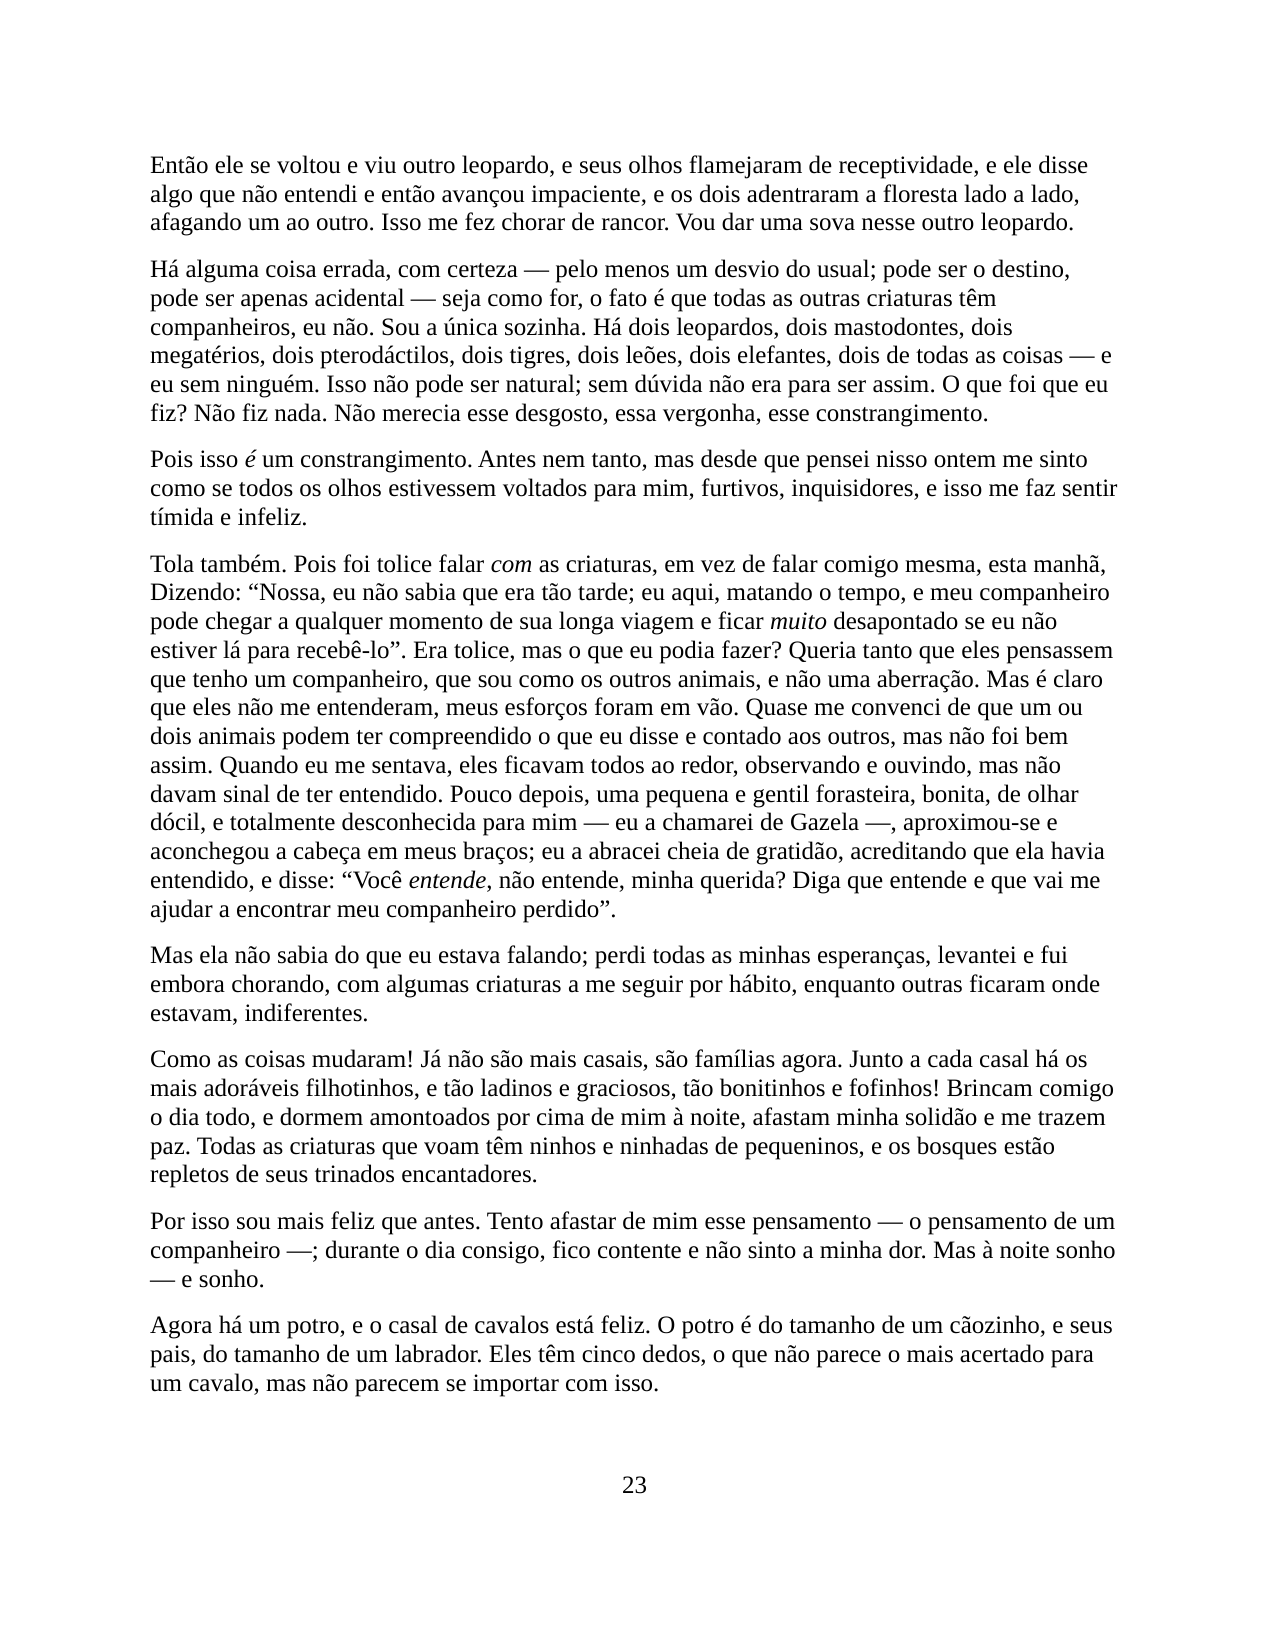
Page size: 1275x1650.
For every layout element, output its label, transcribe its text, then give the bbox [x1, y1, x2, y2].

text Por isso sou mais feliz que antes. Tento afastar de mim esse pensamento — o pensamento de um companheiro —; durante o dia consigo, fico contente e não sinto a minha dor. Mas à noite sonho — e sonho. [150, 1206, 1125, 1292]
text Mas ela não sabia do que eu estava falando; perdi todas as minhas esperanças, levantei e fui embora chorando, com algumas criaturas a me seguir por hábito, enquanto outras ficaram onde estavam, indiferentes. [150, 940, 1125, 1027]
text Tola também. Pois foi tolice falar com as criaturas, em vez de falar comigo mesma, esta manhã, Dizendo: “Nossa, eu não sabia que era tão tarde; eu aqui, matando o tempo, e meu companheiro pode chegar a qualquer momento de sua longa viagem e ficar muito desapontado se eu não estiver lá para recebê-lo”. Era tolice, mas o que eu podia fazer? Queria tanto que eles pensassem que tenho um companheiro, que sou como os outros animais, e não uma aberração. Mas é claro que eles não me entenderam, meus esforços foram em vão. Quase me convenci de que um ou dois animais podem ter compreendido o que eu disse e contado aos outros, mas não foi bem assim. Quando eu me sentava, eles ficavam todos ao redor, observando e ouvindo, mas não davam sinal de ter entendido. Pouco depois, uma pequena e gentil forasteira, bonita, de olhar dócil, e totalmente desconhecida para mim — eu a chamarei de Gazela —, aproximou-se e aconchegou a cabeça em meus braços; eu a abracei cheia de gratidão, acreditando que ela havia entendido, e disse: “Você entende, não entende, minha querida? Diga que entende e que vai me ajudar a encontrar meu companheiro perdido”. [150, 549, 1125, 922]
text Pois isso é um constrangimento. Antes nem tanto, mas desde que pensei nisso ontem me sinto como se todos os olhos estivessem voltados para mim, furtivos, inquisidores, e isso me faz sentir tímida e infeliz. [150, 444, 1125, 531]
text Então ele se voltou e viu outro leopardo, e seus olhos flamejaram de receptividade, e ele disse algo que não entendi e então avançou impaciente, e os dois adentraram a floresta lado a lado, afagando um ao outro. Isso me fez chorar de rancor. Vou dar uma sova nesse outro leopardo. [150, 150, 1125, 236]
text Agora há um potro, e o casal de cavalos está feliz. O potro é do tamanho de um cãozinho, e seus pais, do tamanho de um labrador. Eles têm cinco dedos, o que não parece o mais acertado para um cavalo, mas não parecem se importar com isso. [150, 1310, 1125, 1397]
text Há alguma coisa errada, com certeza — pelo menos um desvio do usual; pode ser o destino, pode ser apenas acidental — seja como for, o fato é que todas as outras criaturas têm companheiros, eu não. Sou a única sozinha. Há dois leopardos, dois mastodontes, dois megatérios, dois pterodáctilos, dois tigres, dois leões, dois elefantes, dois de todas as coisas — e eu sem ninguém. Isso não pode ser natural; sem dúvida não era para ser assim. O que foi que eu fiz? Não fiz nada. Não merecia esse desgosto, essa vergonha, esse constrangimento. [150, 254, 1125, 427]
text Como as coisas mudaram! Já não são mais casais, são famílias agora. Junto a cada casal há os mais adoráveis filhotinhos, e tão ladinos e graciosos, tão bonitinhos e fofinhos! Brincam comigo o dia todo, e dormem amontoados por cima de mim à noite, afastam minha solidão e me trazem paz. Todas as criaturas que voam têm ninhos e ninhadas de pequeninos, e os bosques estão repletos de seus trinados encantadores. [150, 1044, 1125, 1188]
